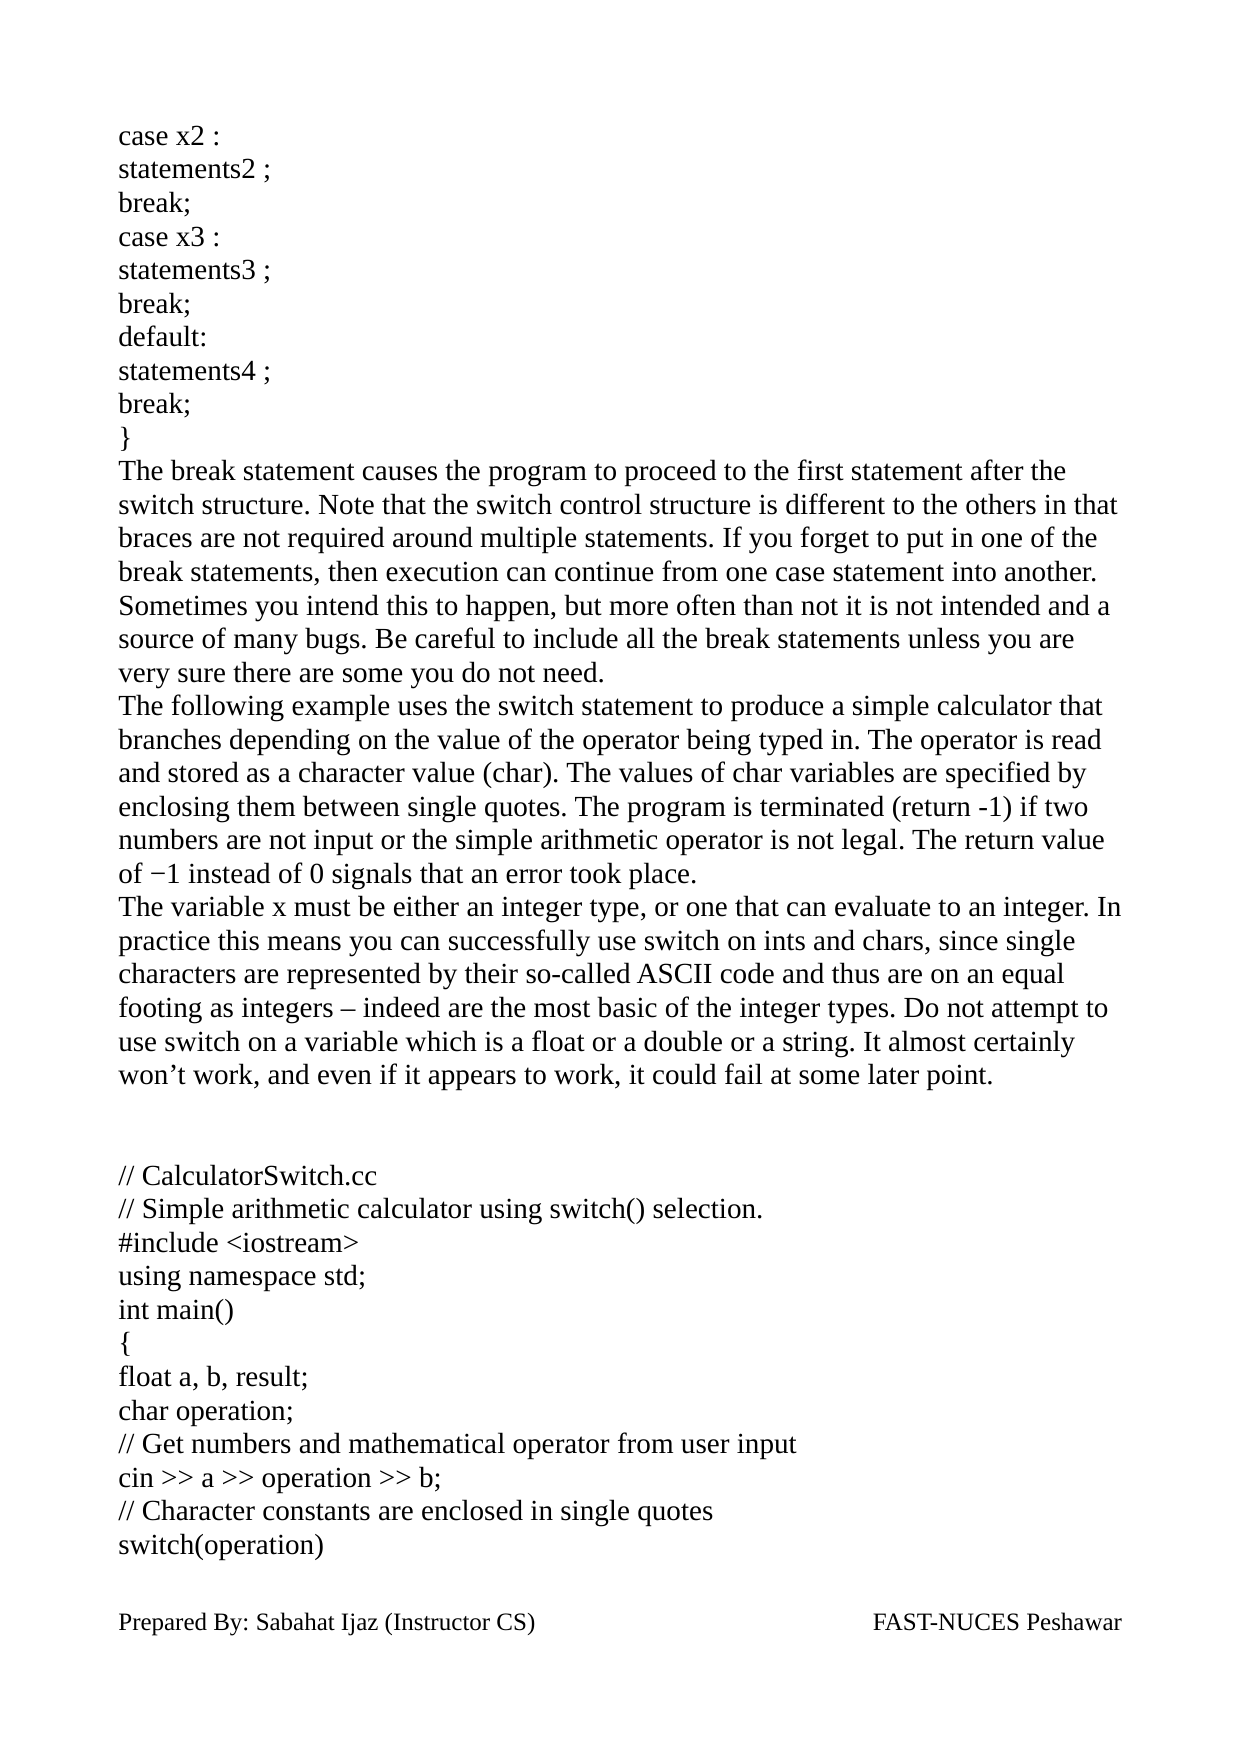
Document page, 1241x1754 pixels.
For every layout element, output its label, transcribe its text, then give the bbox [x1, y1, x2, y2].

text statements3 ; [118, 252, 1122, 286]
text statements2 ; [118, 152, 1122, 185]
text using namespace std; [118, 1258, 1122, 1292]
text break; [118, 185, 1122, 219]
text The following example uses the switch statement to produce a simple calculator that branches depending on the value of the operator being typed in. The operator is read and stored as a character value (char). The values of char variables are specified by enclosing them between single quotes. The program is terminated (return -1) if two numbers are not input or the simple arithmetic operator is not legal. The return value of −1 instead of 0 signals that an error took place. [118, 688, 1122, 889]
text case x2 : [118, 118, 1122, 152]
text // Get numbers and mathematical operator from user input [118, 1426, 1122, 1460]
text case x3 : [118, 219, 1122, 252]
text The break statement causes the program to proceed to the first statement after the switch structure. Note that the switch control structure is different to the others in that braces are not required around multiple statements. If you forget to put in one of the break statements, then execution can continue from one case statement into another. Sometimes you intend this to happen, but more often than not it is not intended and a source of many bugs. Be careful to include all the break statements unless you are very sure there are some you do not need. [118, 453, 1122, 688]
text switch(operation) [118, 1527, 1122, 1560]
text default: [118, 319, 1122, 353]
text cin >> a >> operation >> b; [118, 1460, 1122, 1493]
text // CalculatorSwitch.cc [118, 1158, 1122, 1191]
text The variable x must be either an integer type, or one that can evaluate to an integer. In practice this means you can successfully use switch on ints and chars, since single characters are represented by their so-called ASCII code and thus are on an equal footing as integers – indeed are the most basic of the integer types. Do not attempt to use switch on a variable which is a float or a double or a string. It almost certainly won’t work, and even if it appears to work, it could fail at some later point. [118, 889, 1122, 1091]
text break; [118, 286, 1122, 319]
text #include <iostream> [118, 1225, 1122, 1258]
text // Character constants are enclosed in single quotes [118, 1493, 1122, 1527]
text } [118, 420, 1122, 453]
text int main() [118, 1292, 1122, 1326]
text { [118, 1326, 1122, 1359]
text float a, b, result; [118, 1359, 1122, 1393]
text break; [118, 386, 1122, 420]
text char operation; [118, 1393, 1122, 1426]
text statements4 ; [118, 353, 1122, 386]
text // Simple arithmetic calculator using switch() selection. [118, 1191, 1122, 1225]
